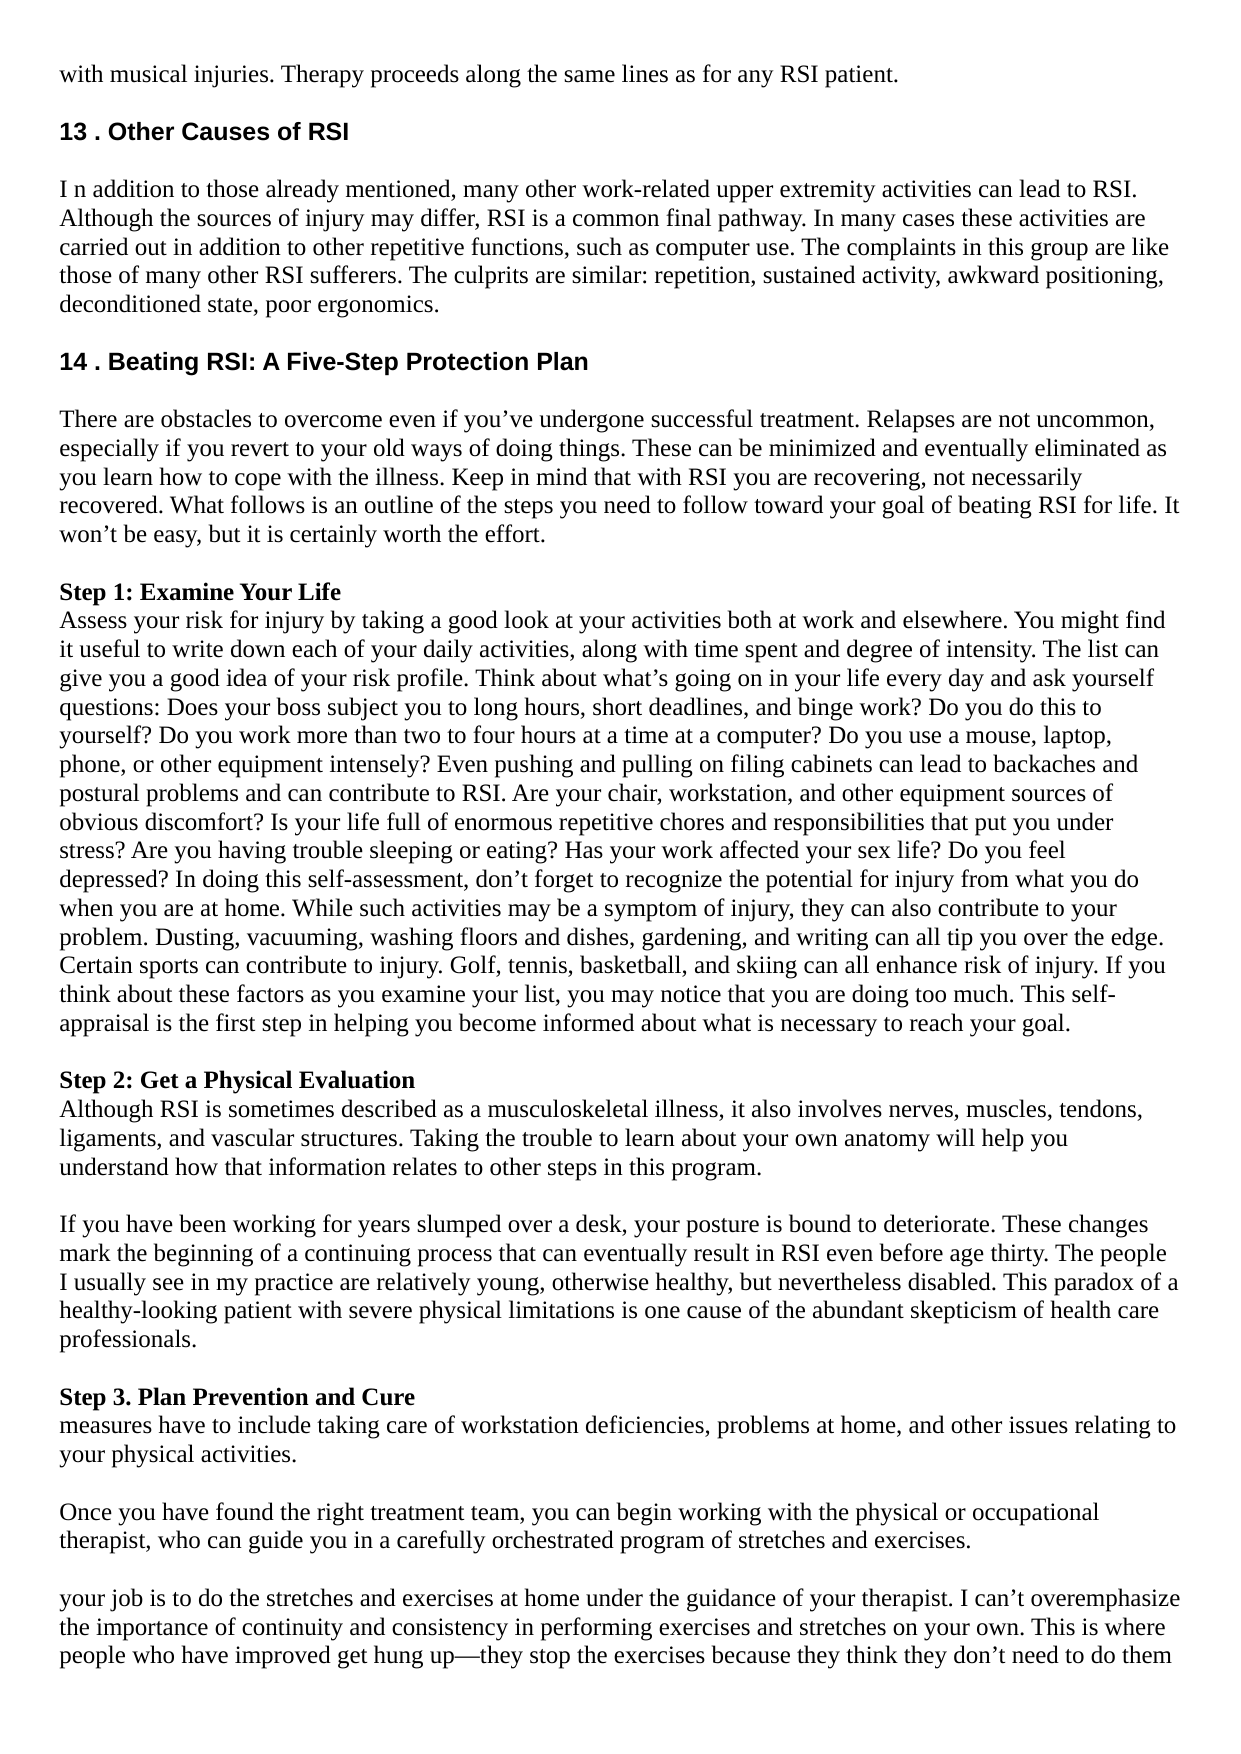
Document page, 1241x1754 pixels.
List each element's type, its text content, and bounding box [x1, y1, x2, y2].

text Although RSI is sometimes described as a musculoskeletal illness, it also involves nerves, muscles, tendons, ligaments, and vascular structures. Taking the trouble to learn about your own anatomy will help you understand how that information relates to other steps in this program. [59, 1094, 1181, 1180]
text Step 1: Examine Your Life [59, 577, 1181, 605]
text Once you have found the right treatment team, you can begin working with the physical or occupational therapist, who can guide you in a carefully orchestrated program of stretches and exercises. [59, 1497, 1181, 1554]
text your job is to do the stretches and exercises at home under the guidance of your therapist. I can’t overemphasize the importance of continuity and consistency in performing exercises and stretches on your own. This is where people who have improved get hung up—they stop the exercises because they think they don’t need to do them [59, 1583, 1181, 1669]
text There are obstacles to overcome even if you’ve undergone successful treatment. Relapses are not uncommon, especially if you revert to your old ways of doing things. These can be minimized and eventually eliminated as you learn how to cope with the illness. Keep in mind that with RSI you are recovering, not necessarily recovered. What follows is an outline of the steps you need to follow toward your goal of beating RSI for life. It won’t be easy, but it is certainly worth the effort. [59, 404, 1181, 548]
text with musical injuries. Therapy proceeds along the same lines as for any RSI patient. [59, 59, 1181, 88]
text If you have been working for years slumped over a desk, your posture is bound to deteriorate. These changes mark the beginning of a continuing process that can eventually result in RSI even before age thirty. The people I usually see in my practice are relatively young, otherwise healthy, but nevertheless disabled. This paradox of a healthy-looking patient with severe physical limitations is one cause of the abundant skepticism of health care professionals. [59, 1209, 1181, 1353]
text Step 2: Get a Physical Evaluation [59, 1065, 1181, 1094]
text Step 3. Plan Prevention and Cure [59, 1382, 1181, 1410]
text 14 . Beating RSI: A Five-Step Protection Plan [59, 347, 1181, 375]
text measures have to include taking care of workstation deficiencies, problems at home, and other issues relating to your physical activities. [59, 1410, 1181, 1468]
text I n addition to those already mentioned, many other work-related upper extremity activities can lead to RSI. Although the sources of injury may differ, RSI is a common final pathway. In many cases these activities are carried out in addition to other repetitive functions, such as computer use. The complaints in this group are like those of many other RSI sufferers. The culprits are similar: repetition, sustained activity, awkward positioning, deconditioned state, poor ergonomics. [59, 174, 1181, 318]
text Assess your risk for injury by taking a good look at your activities both at work and elsewhere. You might find it useful to write down each of your daily activities, along with time spent and degree of intensity. The list can give you a good idea of your risk profile. Think about what’s going on in your life every day and ask yourself questions: Does your boss subject you to long hours, short deadlines, and binge work? Do you do this to yourself? Do you work more than two to four hours at a time at a computer? Do you use a mouse, laptop, phone, or other equipment intensely? Even pushing and pulling on filing cabinets can lead to backaches and postural problems and can contribute to RSI. Are your chair, workstation, and other equipment sources of obvious discomfort? Is your life full of enormous repetitive chores and responsibilities that put you under stress? Are you having trouble sleeping or eating? Has your work affected your sex life? Do you feel depressed? In doing this self-assessment, don’t forget to recognize the potential for injury from what you do when you are at home. While such activities may be a symptom of injury, they can also contribute to your problem. Dusting, vacuuming, washing floors and dishes, gardening, and writing can all tip you over the edge. Certain sports can contribute to injury. Golf, tennis, basketball, and skiing can all enhance risk of injury. If you think about these factors as you examine your list, you may notice that you are doing too much. This self-appraisal is the first step in helping you become informed about what is necessary to reach your goal. [59, 605, 1181, 1037]
text 13 . Other Causes of RSI [59, 117, 1181, 145]
